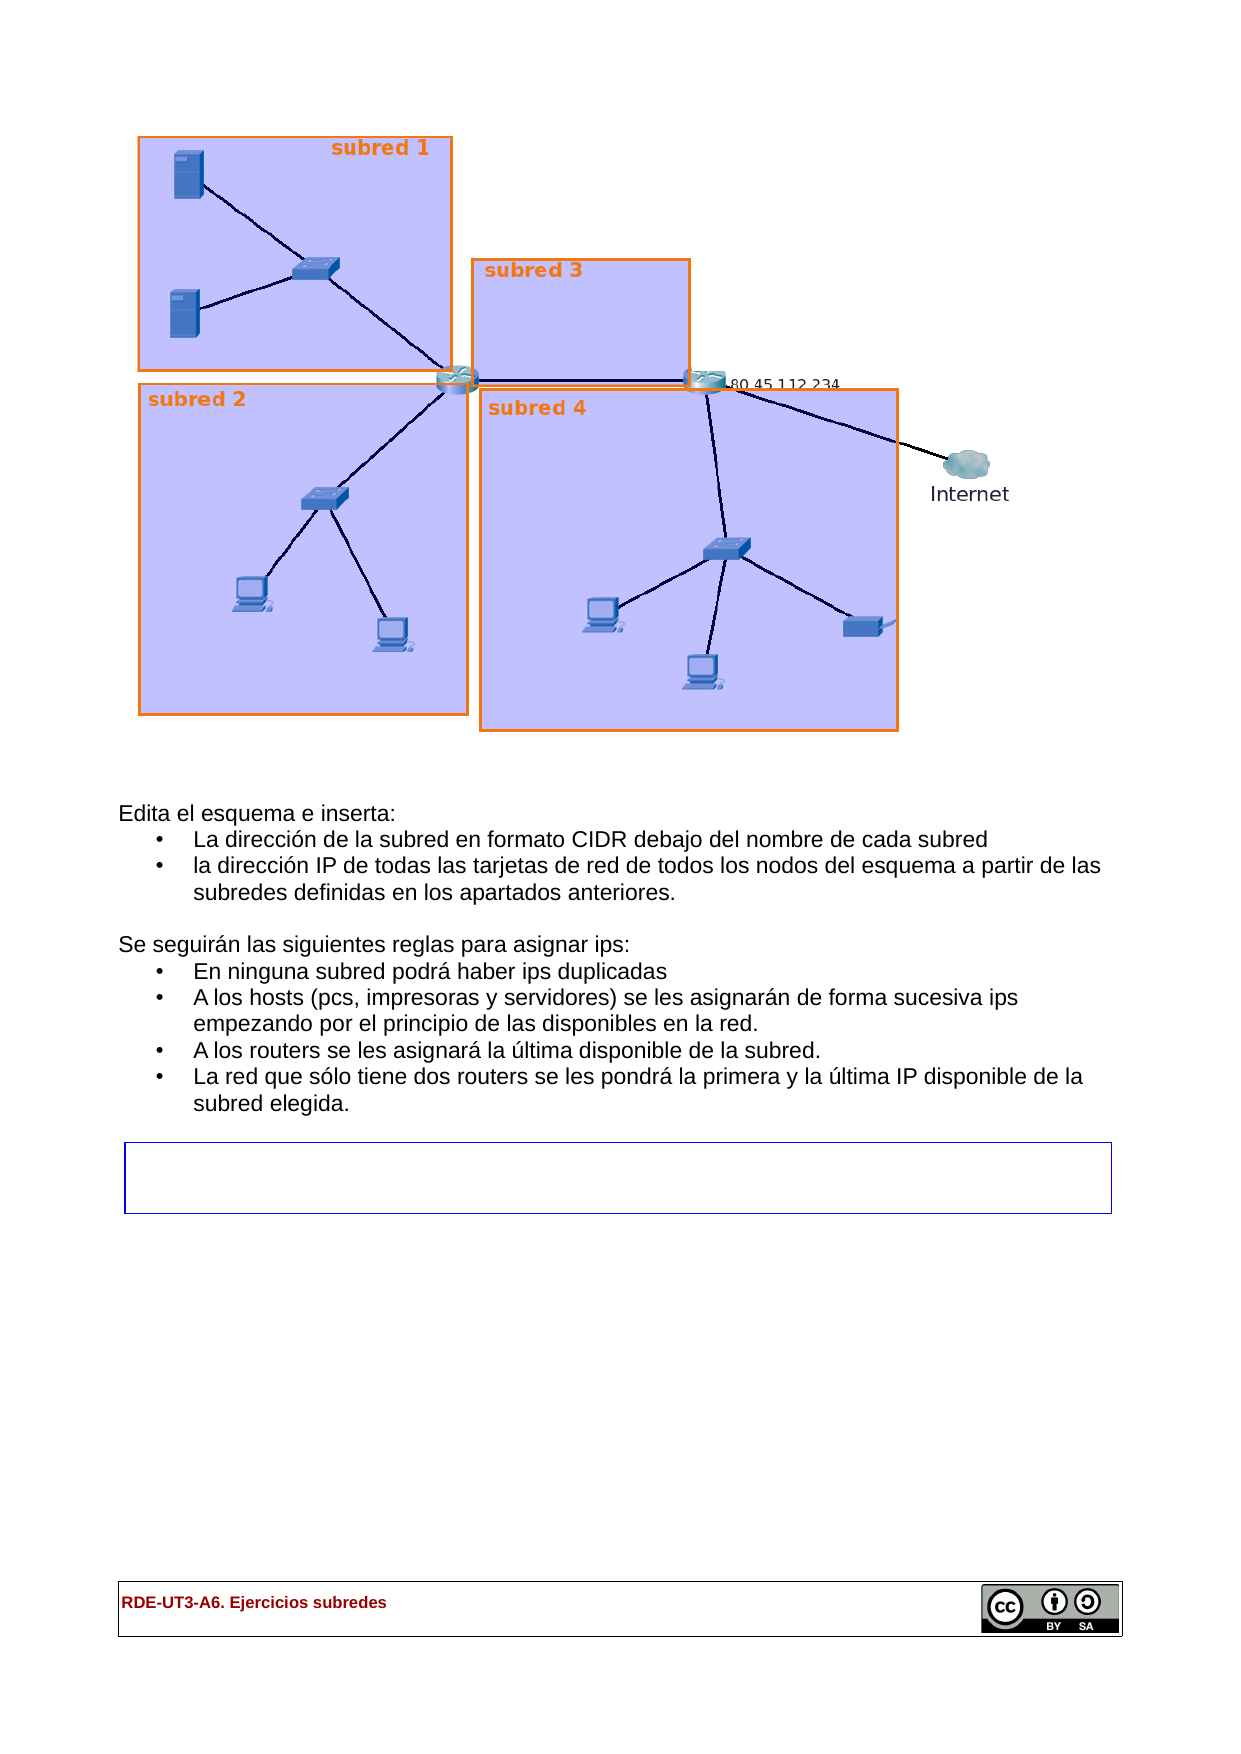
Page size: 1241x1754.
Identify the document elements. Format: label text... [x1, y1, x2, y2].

list A los hosts (pcs, impresoras y servidores) se les asignarán de forma sucesiva ips empezando por el principio de las disponibles en la red. [156, 984, 1122, 1037]
picture [981, 1584, 1119, 1633]
picture [118, 118, 1123, 747]
list la dirección IP de todas las tarjetas de red de todos los nodos del esquema a partir de las subredes definidas en los apartados anteriores. [156, 852, 1122, 905]
text Se seguirán las siguientes reglas para asignar ips: [118, 931, 1122, 958]
list En ninguna subred podrá haber ips duplicadas [156, 958, 1122, 984]
list La dirección de la subred en formato CIDR debajo del nombre de cada subred [156, 826, 1122, 852]
table_header [126, 1143, 1111, 1213]
text Edita el esquema e inserta: [118, 799, 1122, 826]
list La red que sólo tiene dos routers se les pondrá la primera y la última IP disponible de la subred elegida. [156, 1063, 1122, 1116]
list A los routers se les asignará la última disponible de la subred. [156, 1037, 1122, 1063]
